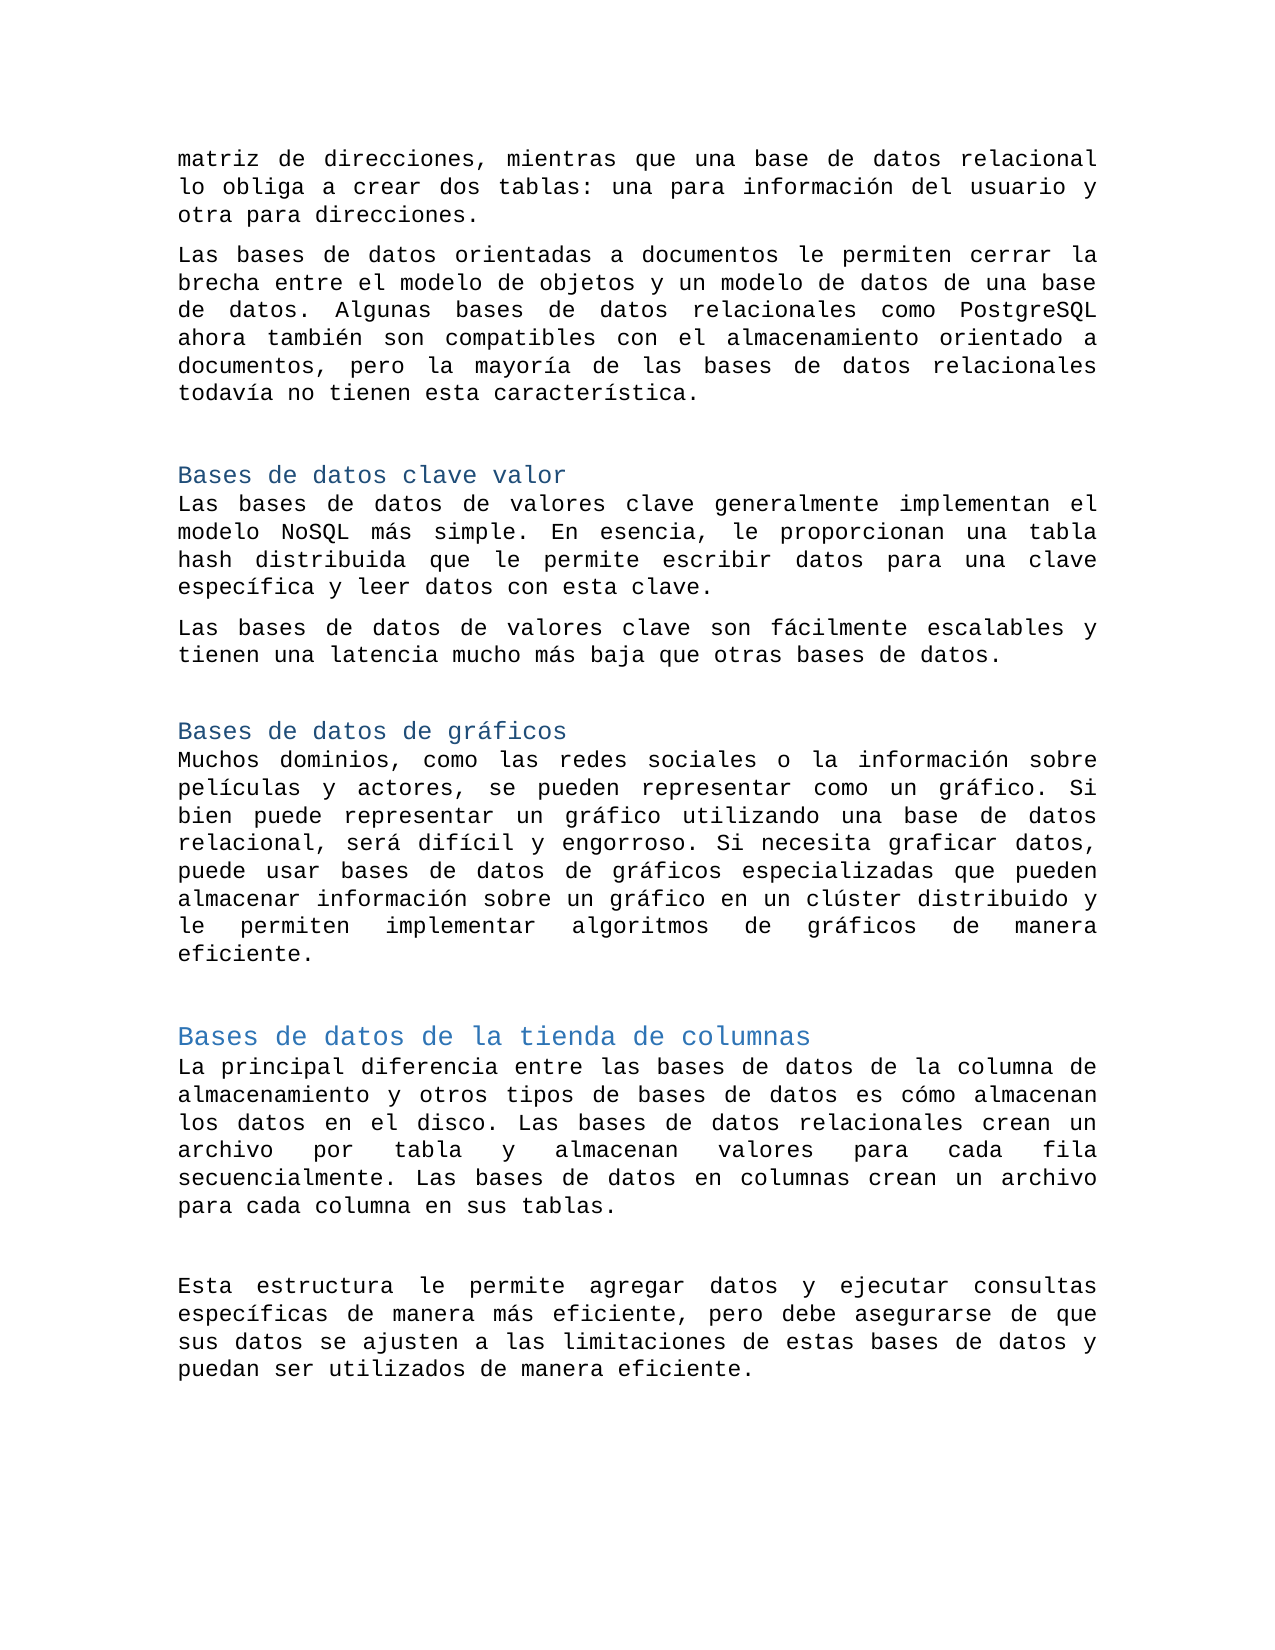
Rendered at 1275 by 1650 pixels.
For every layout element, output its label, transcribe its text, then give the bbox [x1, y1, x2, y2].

text Las bases de datos de valores clave generalmente implementan el modelo NoSQL más simple. En esencia, le proporcionan una tabla hash distribuida que le permite escribir datos para una clave específica y leer datos con esta clave. [177, 492, 1098, 602]
subtitle Bases de datos de la tienda de columnas [177, 1023, 1098, 1054]
text Muchos dominios, como las redes sociales o la información sobre películas y actores, se pueden representar como un gráfico. Si bien puede representar un gráfico utilizando una base de datos relacional, será difícil y engorroso. Si necesita graficar datos, puede usar bases de datos de gráficos especializadas que pueden almacenar información sobre un gráfico en un clúster distribuido y le permiten implementar algoritmos de gráficos de manera eficiente. [177, 748, 1098, 968]
subtitle Bases de datos de gráficos [177, 718, 1098, 747]
text Esta estructura le permite agregar datos y ejecutar consultas específicas de manera más eficiente, pero debe asegurarse de que sus datos se ajusten a las limitaciones de estas bases de datos y puedan ser utilizados de manera eficiente. [177, 1275, 1098, 1384]
subtitle Bases de datos clave valor [177, 462, 1098, 491]
text Las bases de datos orientadas a documentos le permiten cerrar la brecha entre el modelo de objetos y un modelo de datos de una base de datos. Algunas bases de datos relacionales como PostgreSQL ahora también son compatibles con el almacenamiento orientado a documentos, pero la mayoría de las bases de datos relacionales todavía no tienen esta característica. [177, 243, 1098, 408]
text matriz de direcciones, mientras que una base de datos relacional lo obliga a crear dos tablas: una para información del usuario y otra para direcciones. [177, 148, 1098, 229]
text Las bases de datos de valores clave son fácilmente escalables y tienen una latencia mucho más baja que otras bases de datos. [177, 616, 1098, 669]
text La principal diferencia entre las bases de datos de la columna de almacenamiento y otros tipos de bases de datos es cómo almacenan los datos en el disco. Las bases de datos relacionales crean un archivo por tabla y almacenan valores para cada fila secuencialmente. Las bases de datos en columnas crean un archivo para cada columna en sus tablas. [177, 1056, 1098, 1220]
